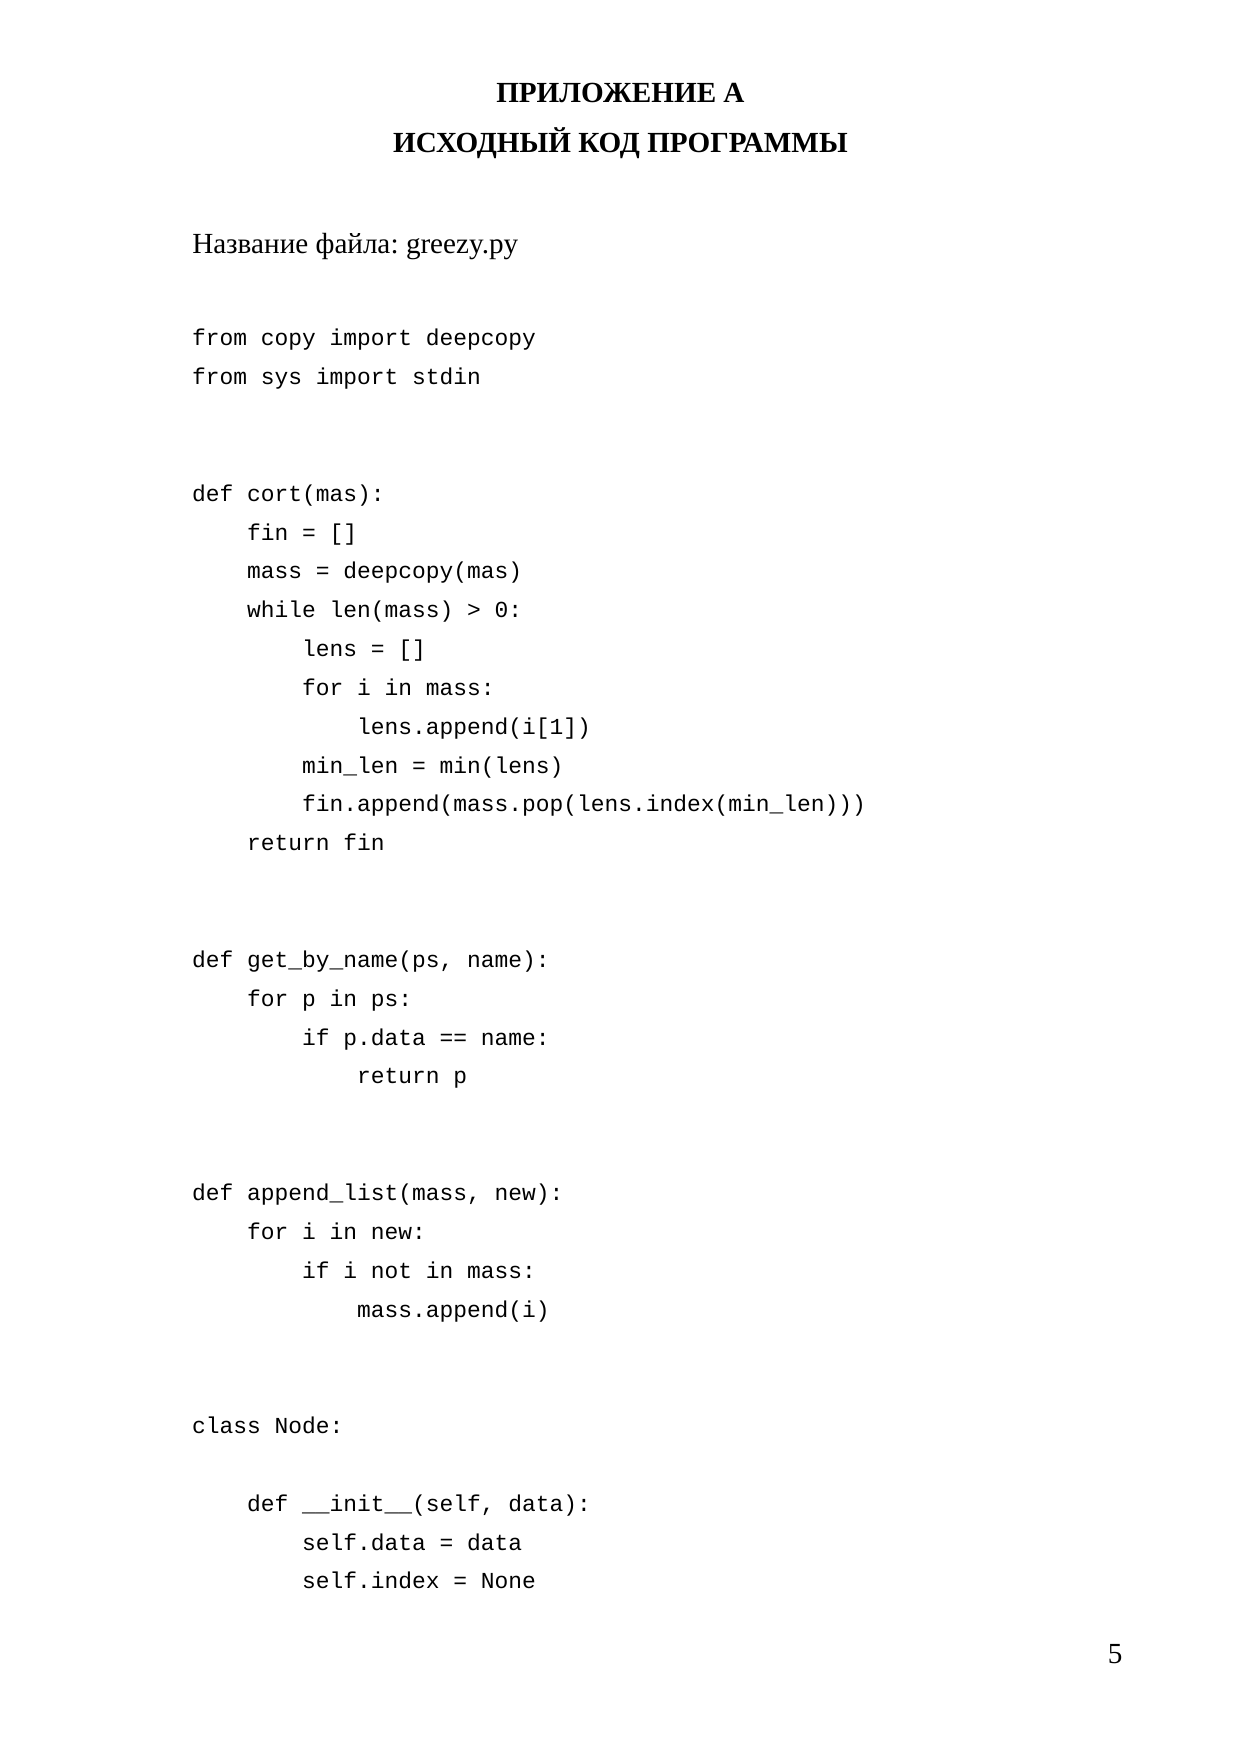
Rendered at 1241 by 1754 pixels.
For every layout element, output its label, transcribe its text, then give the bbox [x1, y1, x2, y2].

subtitle Приложение А Исходный код программы [118, 75, 1122, 159]
text Название файла: greezy.py [118, 226, 1122, 259]
text from copy import deepcopy from sys import stdin def cort(mas): fin = [] mass = deepcopy(mas) while len(mass) > 0: lens = [] for i in mass: lens.append(i[1]) min_len = min(lens) fin.append(mass.pop(lens.index(min_len))) return fin def get_by_name(ps, name): for p in ps: if p.data == name: return p def append_list(mass, new): for i in new: if i not in mass: mass.append(i) class Node: def __init__(self, data): self.data = data self.index = None [192, 327, 1122, 1635]
